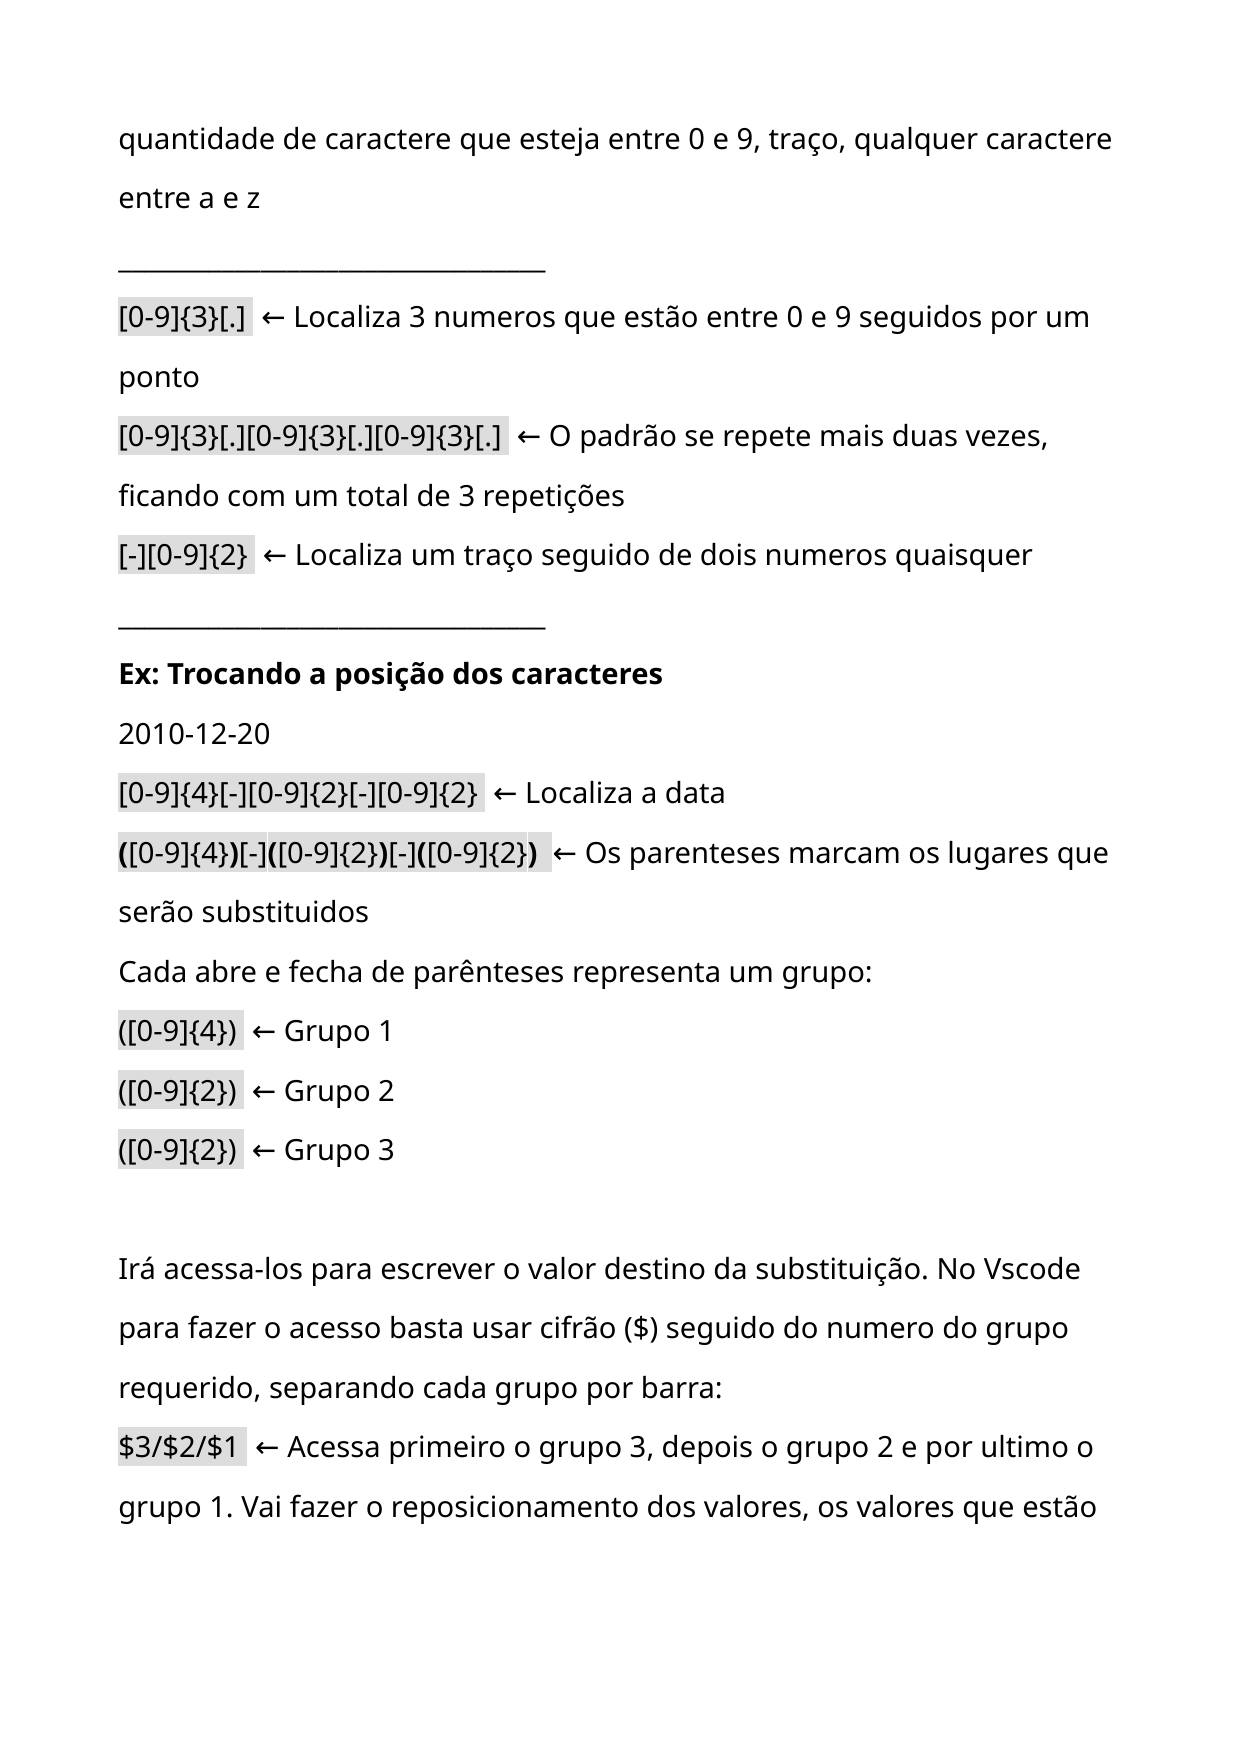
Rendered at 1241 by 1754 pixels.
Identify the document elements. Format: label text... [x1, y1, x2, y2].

text [0-9]{3}[.][0-9]{3}[.][0-9]{3}[.] ← O padrão se repete mais duas vezes, ficando com um total de 3 repetições [118, 416, 1122, 515]
text 2010-12-20 [118, 713, 1122, 753]
text Ex: Trocando a posição dos caracteres [118, 653, 1122, 693]
text ([0-9]{2}) ← Grupo 2 [118, 1070, 1122, 1109]
text _________________________________ [118, 594, 1122, 634]
text $3/$2/$1 ← Acessa primeiro o grupo 3, depois o grupo 2 e por ultimo o grupo 1. Vai fazer o reposicionamento dos valores, os valores que estão [118, 1427, 1122, 1526]
text [-][0-9]{2} ← Localiza um traço seguido de dois numeros quaisquer [118, 534, 1122, 574]
text ([0-9]{4}) ← Grupo 1 [118, 1010, 1122, 1050]
text Irá acessa-los para escrever o valor destino da substituição. No Vscode para fazer o acesso basta usar cifrão ($) seguido do numero do grupo requerido, separando cada grupo por barra: [118, 1248, 1122, 1407]
text [0-9]{3}[.] ← Localiza 3 numeros que estão entre 0 e 9 seguidos por um ponto [118, 297, 1122, 396]
text [0-9]{4}[-][0-9]{2}[-][0-9]{2} ← Localiza a data [118, 772, 1122, 812]
text _________________________________ [118, 237, 1122, 277]
text quantidade de caractere que esteja entre 0 e 9, traço, qualquer caractere entre a e z [118, 118, 1122, 217]
text Cada abre e fecha de parênteses representa um grupo: [118, 951, 1122, 991]
text ([0-9]{4})[-]([0-9]{2})[-]([0-9]{2}) ← Os parenteses marcam os lugares que serão substituidos [118, 832, 1122, 931]
text ([0-9]{2}) ← Grupo 3 [118, 1129, 1122, 1169]
